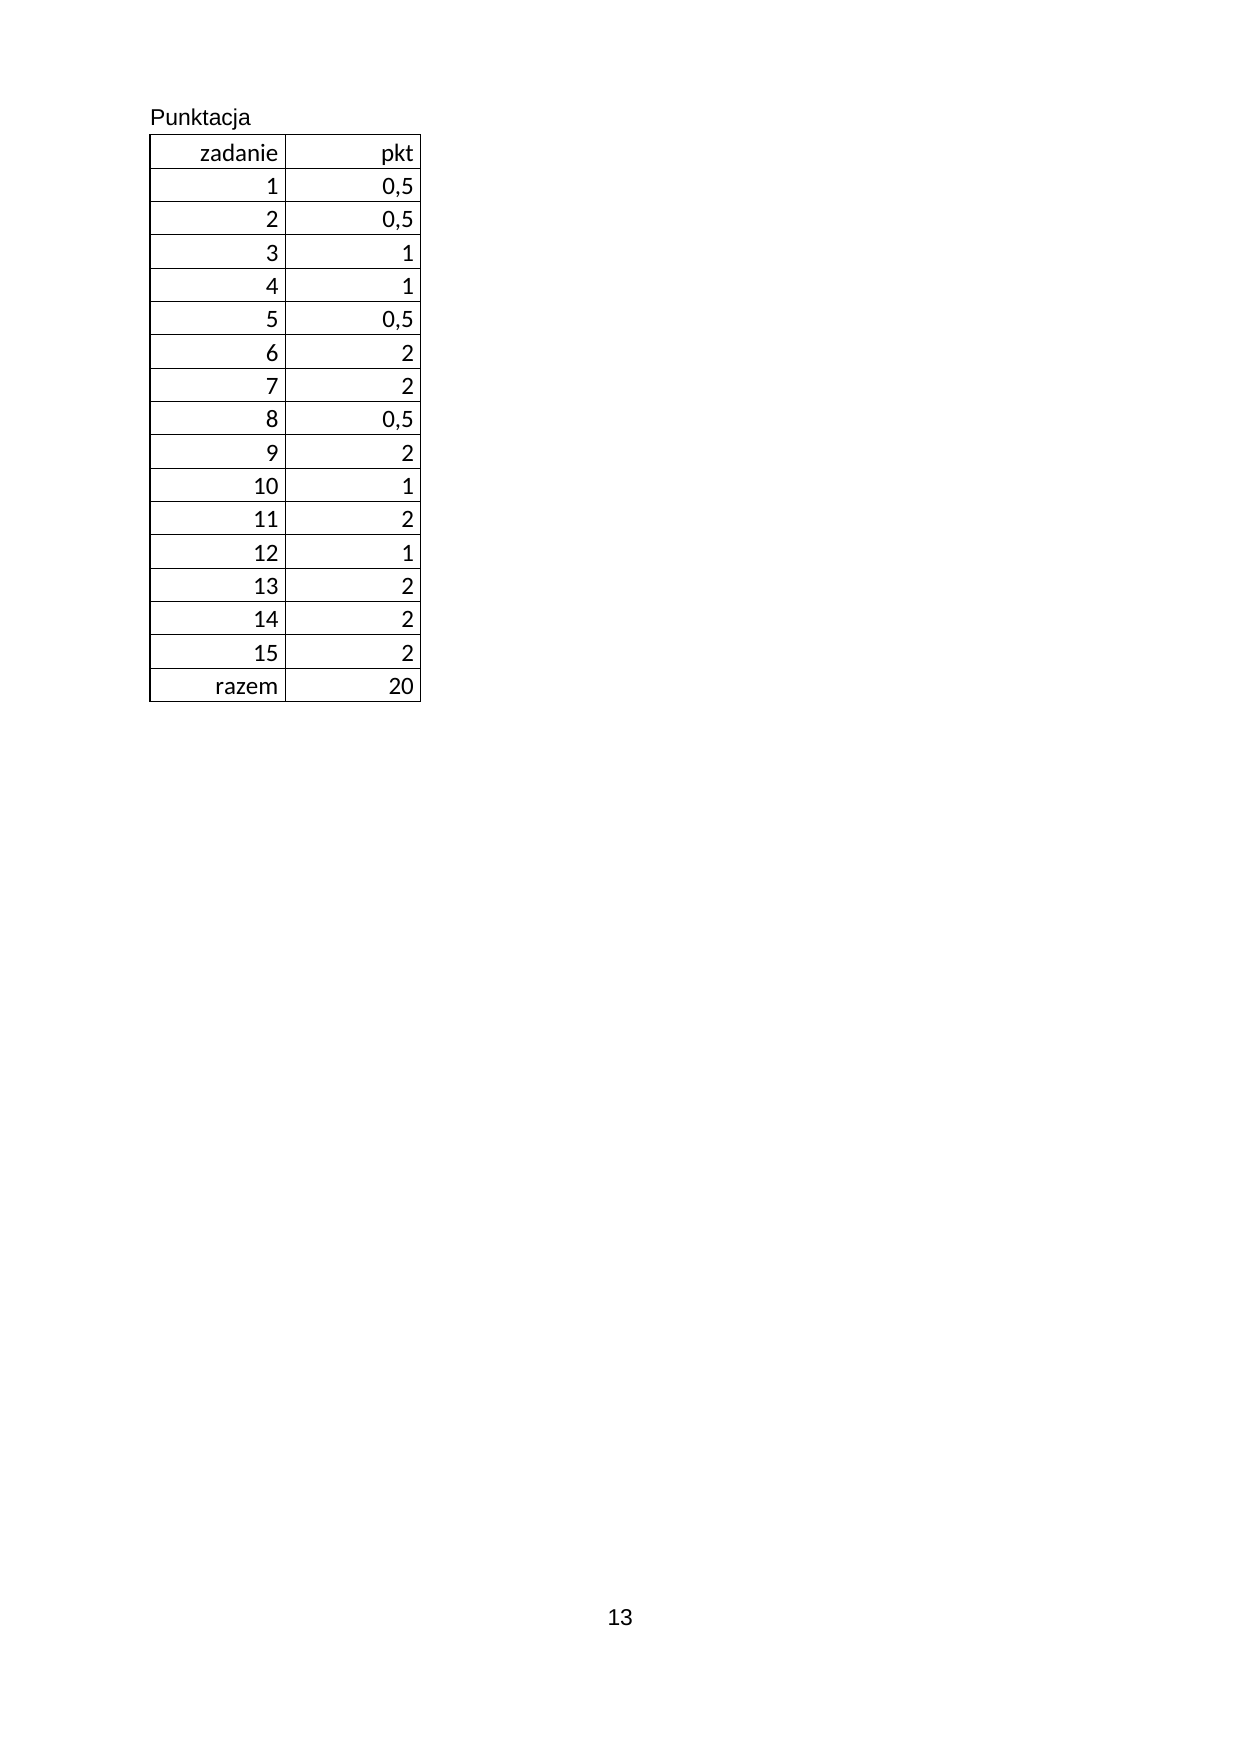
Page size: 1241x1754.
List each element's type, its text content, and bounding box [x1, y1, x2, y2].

text Punktacja [150, 104, 1090, 130]
table_cell razem [151, 669, 285, 701]
table_cell 9 [151, 435, 285, 467]
table_cell 12 [151, 535, 285, 567]
table_cell 1 [286, 269, 420, 301]
table_cell 5 [151, 302, 285, 334]
table_cell 2 [286, 502, 420, 534]
table_cell 2 [286, 569, 420, 601]
table_cell 2 [151, 202, 285, 234]
table_cell 14 [151, 602, 285, 634]
table_cell 4 [151, 269, 285, 301]
table_cell 20 [286, 669, 420, 701]
table_cell 0,5 [286, 302, 420, 334]
table_cell 10 [151, 469, 285, 501]
table_cell 7 [151, 369, 285, 401]
table_cell 1 [286, 235, 420, 267]
table_cell 1 [286, 535, 420, 567]
table_cell 1 [286, 469, 420, 501]
table_cell 8 [151, 402, 285, 434]
table_cell 1 [151, 169, 285, 201]
table_cell 13 [151, 569, 285, 601]
table_cell 15 [151, 635, 285, 667]
table_cell 2 [286, 635, 420, 667]
table_cell 3 [151, 235, 285, 267]
table_cell 0,5 [286, 202, 420, 234]
table_cell 11 [151, 502, 285, 534]
table_cell 2 [286, 335, 420, 367]
table_cell 0,5 [286, 402, 420, 434]
table_cell 6 [151, 335, 285, 367]
table_header pkt [286, 135, 420, 167]
table_cell 2 [286, 602, 420, 634]
table_cell 0,5 [286, 169, 420, 201]
table_header zadanie [151, 135, 285, 167]
table_cell 2 [286, 435, 420, 467]
table_cell 2 [286, 369, 420, 401]
